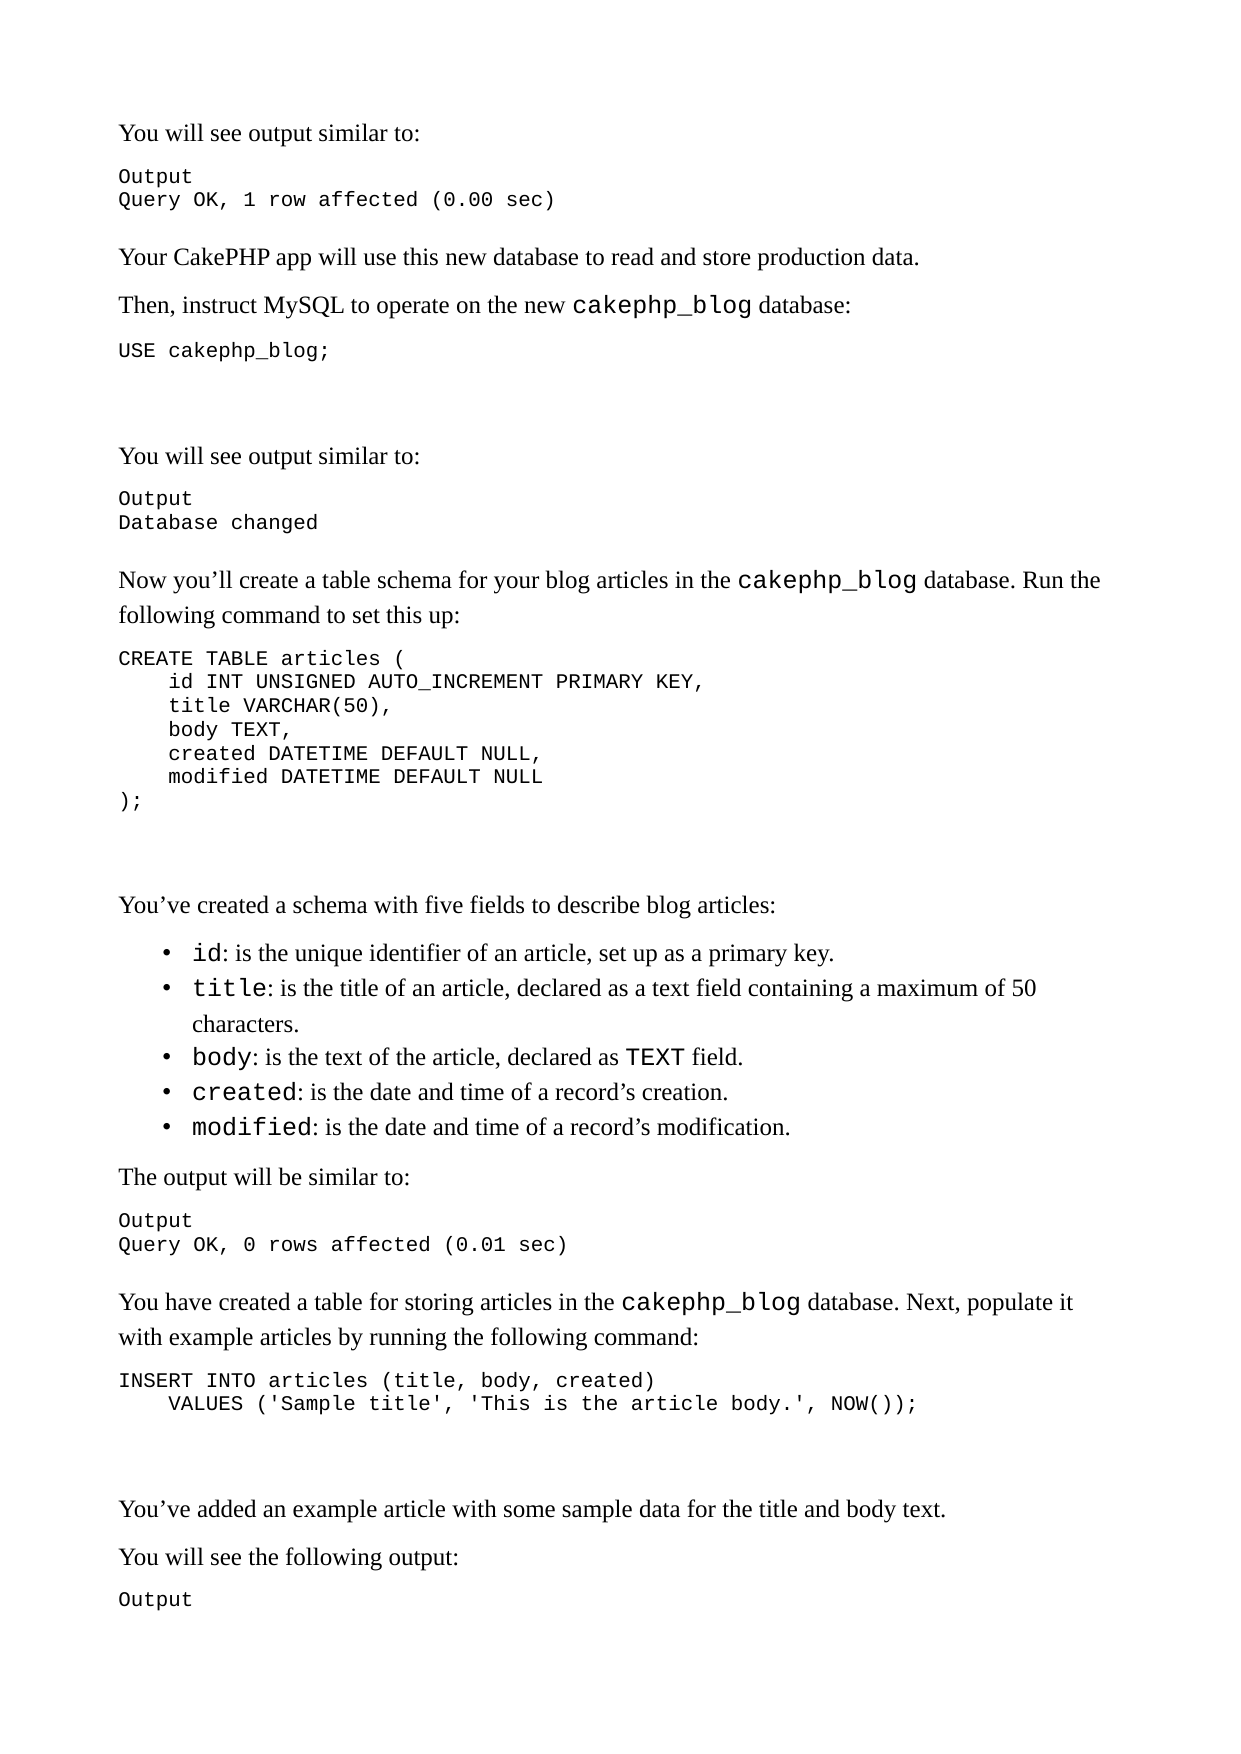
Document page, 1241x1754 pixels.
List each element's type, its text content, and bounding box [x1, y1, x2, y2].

list created: is the date and time of a record’s creation. [162, 1077, 1122, 1108]
text You’ve created a schema with five fields to describe blog articles: [118, 891, 1122, 919]
text Your CakePHP app will use this new database to read and store production data. [118, 242, 1122, 271]
text modified DATETIME DEFAULT NULL [118, 766, 1122, 790]
text Query OK, 0 rows affected (0.01 sec) [118, 1234, 1122, 1257]
text CREATE TABLE articles ( [118, 648, 1122, 672]
list body: is the text of the article, declared as TEXT field. [162, 1042, 1122, 1072]
text You have created a table for storing articles in the cakephp_blog database. Next, populate it with example articles by running the following command: [118, 1287, 1122, 1351]
list title: is the title of an article, declared as a text field containing a maximum of 50 characters. [162, 973, 1122, 1037]
text id INT UNSIGNED AUTO_INCREMENT PRIMARY KEY, [118, 672, 1122, 695]
text ); [118, 790, 1122, 813]
text Output [118, 488, 1122, 512]
text The output will be similar to: [118, 1162, 1122, 1191]
text You will see output similar to: [118, 118, 1122, 147]
text USE cakephp_blog; [118, 340, 1122, 364]
text Output [118, 166, 1122, 189]
text You will see output similar to: [118, 441, 1122, 469]
text Output [118, 1210, 1122, 1234]
text body TEXT, [118, 719, 1122, 742]
text Output [118, 1589, 1122, 1613]
list modified: is the date and time of a record’s modification. [162, 1112, 1122, 1143]
text created DATETIME DEFAULT NULL, [118, 742, 1122, 766]
text Then, instruct MySQL to operate on the new cakephp_blog database: [118, 290, 1122, 321]
text Query OK, 1 row affected (0.00 sec) [118, 189, 1122, 213]
text You’ve added an example article with some sample data for the title and body text. [118, 1494, 1122, 1523]
text You will see the following output: [118, 1542, 1122, 1570]
text title VARCHAR(50), [118, 695, 1122, 719]
text VALUES ('Sample title', 'This is the article body.', NOW()); [118, 1393, 1122, 1417]
list id: is the unique identifier of an article, set up as a primary key. [162, 938, 1122, 969]
text Database changed [118, 512, 1122, 536]
text Now you’ll create a table schema for your blog articles in the cakephp_blog database. Run the following command to set this up: [118, 565, 1122, 629]
text INSERT INTO articles (title, body, created) [118, 1369, 1122, 1393]
